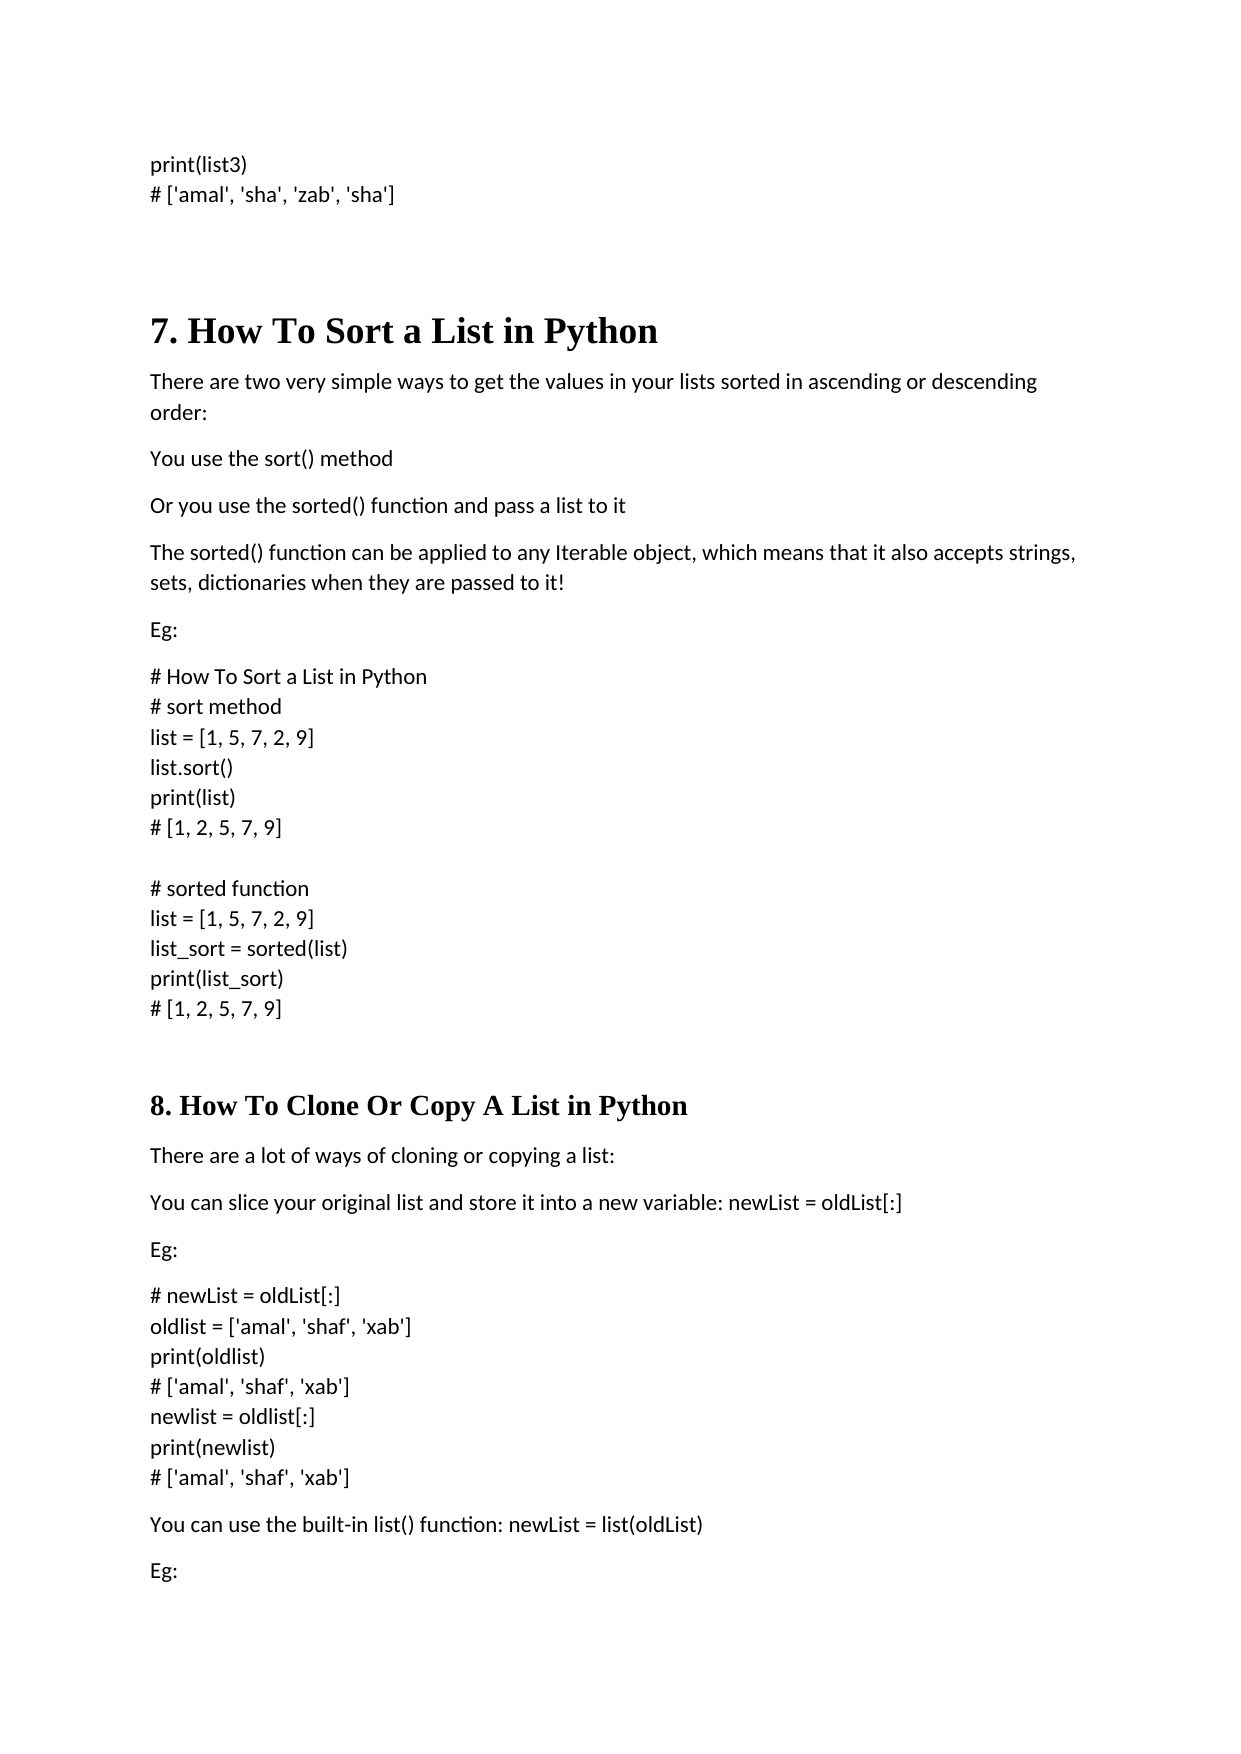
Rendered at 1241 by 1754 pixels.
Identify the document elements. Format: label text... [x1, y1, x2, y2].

text Eg: [150, 1557, 1090, 1585]
text You can slice your original list and store it into a new variable: newList = oldList[:] [150, 1188, 1090, 1216]
text 8. How To Clone Or Copy A List in Python [150, 1088, 1090, 1122]
text There are a lot of ways of cloning or copying a list: [150, 1141, 1090, 1169]
text # How To Sort a List in Python # sort method list = [1, 5, 7, 2, 9] list.sort() print(list) # [1, 2, 5, 7, 9] # sorted function list = [1, 5, 7, 2, 9] list_sort = sorted(list) print(list_sort) # [1, 2, 5, 7, 9] [150, 662, 1090, 1022]
text The sorted() function can be applied to any Iterable object, which means that it also accepts strings, sets, dictionaries when they are passed to it! [150, 538, 1090, 596]
text You use the sort() method [150, 444, 1090, 472]
text Eg: [150, 1235, 1090, 1263]
text print(list3) # ['amal', 'sha', 'zab', 'sha'] [150, 150, 1090, 208]
text You can use the built-in list() function: newList = list(oldList) [150, 1510, 1090, 1538]
text # newList = oldList[:] oldlist = ['amal', 'shaf', 'xab'] print(oldlist) # ['amal', 'shaf', 'xab'] newlist = oldlist[:] print(newlist) # ['amal', 'shaf', 'xab'] [150, 1282, 1090, 1491]
text There are two very simple ways to get the values in your lists sorted in ascending or descending order: [150, 367, 1090, 426]
subtitle 7. How To Sort a List in Python [150, 308, 1090, 351]
text Or you use the sorted() function and pass a list to it [150, 491, 1090, 519]
text Eg: [150, 615, 1090, 643]
